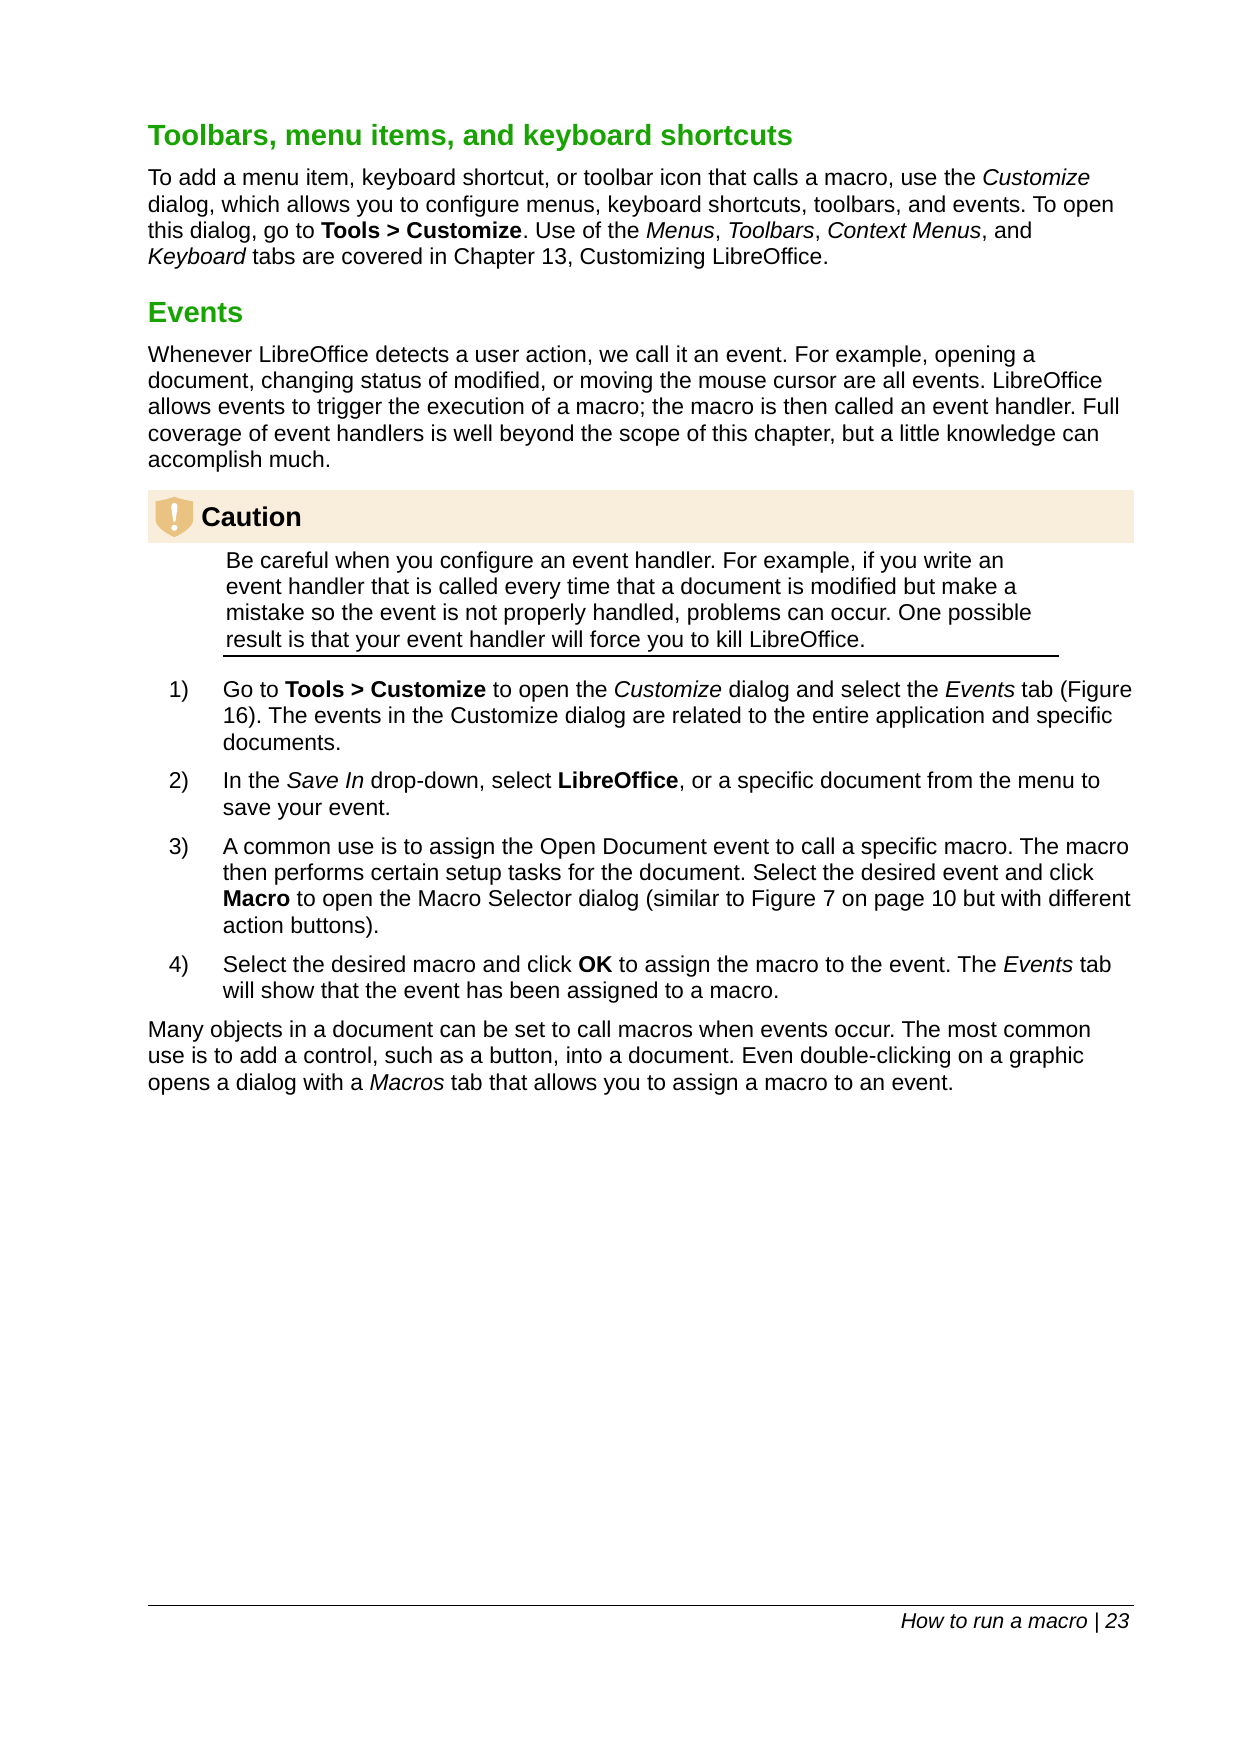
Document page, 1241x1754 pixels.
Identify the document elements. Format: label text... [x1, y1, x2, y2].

list Select the desired macro and click OK to assign the macro to the event. The Events tab will show that the event has been assigned to a macro. [189, 951, 1134, 1003]
list In the Save In drop-down, select LibreOffice, or a specific document from the menu to save your event. [189, 767, 1134, 820]
text Many objects in a document can be set to call macros when events occur. The most common use is to add a control, such as a button, into a document. Even double-clicking on a graphic opens a dialog with a Macros tab that allows you to assign a macro to an event. [148, 1016, 1134, 1095]
subtitle Caution [148, 490, 1134, 543]
text Be careful when you configure an event handler. For example, if you write an event handler that is called every time that a document is modified but make a mistake so the event is not properly handled, problems can occur. One possible result is that your event handler will force you to kill LibreOffice. [223, 543, 1059, 655]
text Whenever LibreOffice detects a user action, we call it an event. For example, opening a document, changing status of modified, or moving the mouse cursor are all events. LibreOffice allows events to trigger the execution of a macro; the macro is then called an event handler. Full coverage of event handlers is well beyond the scope of this chapter, but a little knowledge can accomplish much. [148, 341, 1134, 472]
list Go to Tools > Customize to open the Customize dialog and select the Events tab (Figure 16). The events in the Customize dialog are related to the entire application and specific documents. [189, 676, 1134, 755]
list A common use is to assign the Open Document event to call a specific macro. The macro then performs certain setup tasks for the document. Select the desired event and click Macro to open the Macro Selector dialog (similar to Figure 7 on page 10 but with different action buttons). [189, 833, 1134, 938]
subtitle Toolbars, menu items, and keyboard shortcuts [148, 118, 1134, 152]
subtitle Events [148, 294, 1134, 328]
text To add a menu item, keyboard shortcut, or toolbar icon that calls a macro, use the Customize dialog, which allows you to configure menus, keyboard shortcuts, toolbars, and events. To open this dialog, go to Tools > Customize. Use of the Menus, Toolbars, Context Menus, and Keyboard tabs are covered in Chapter 13, Customizing LibreOffice. [148, 164, 1134, 269]
